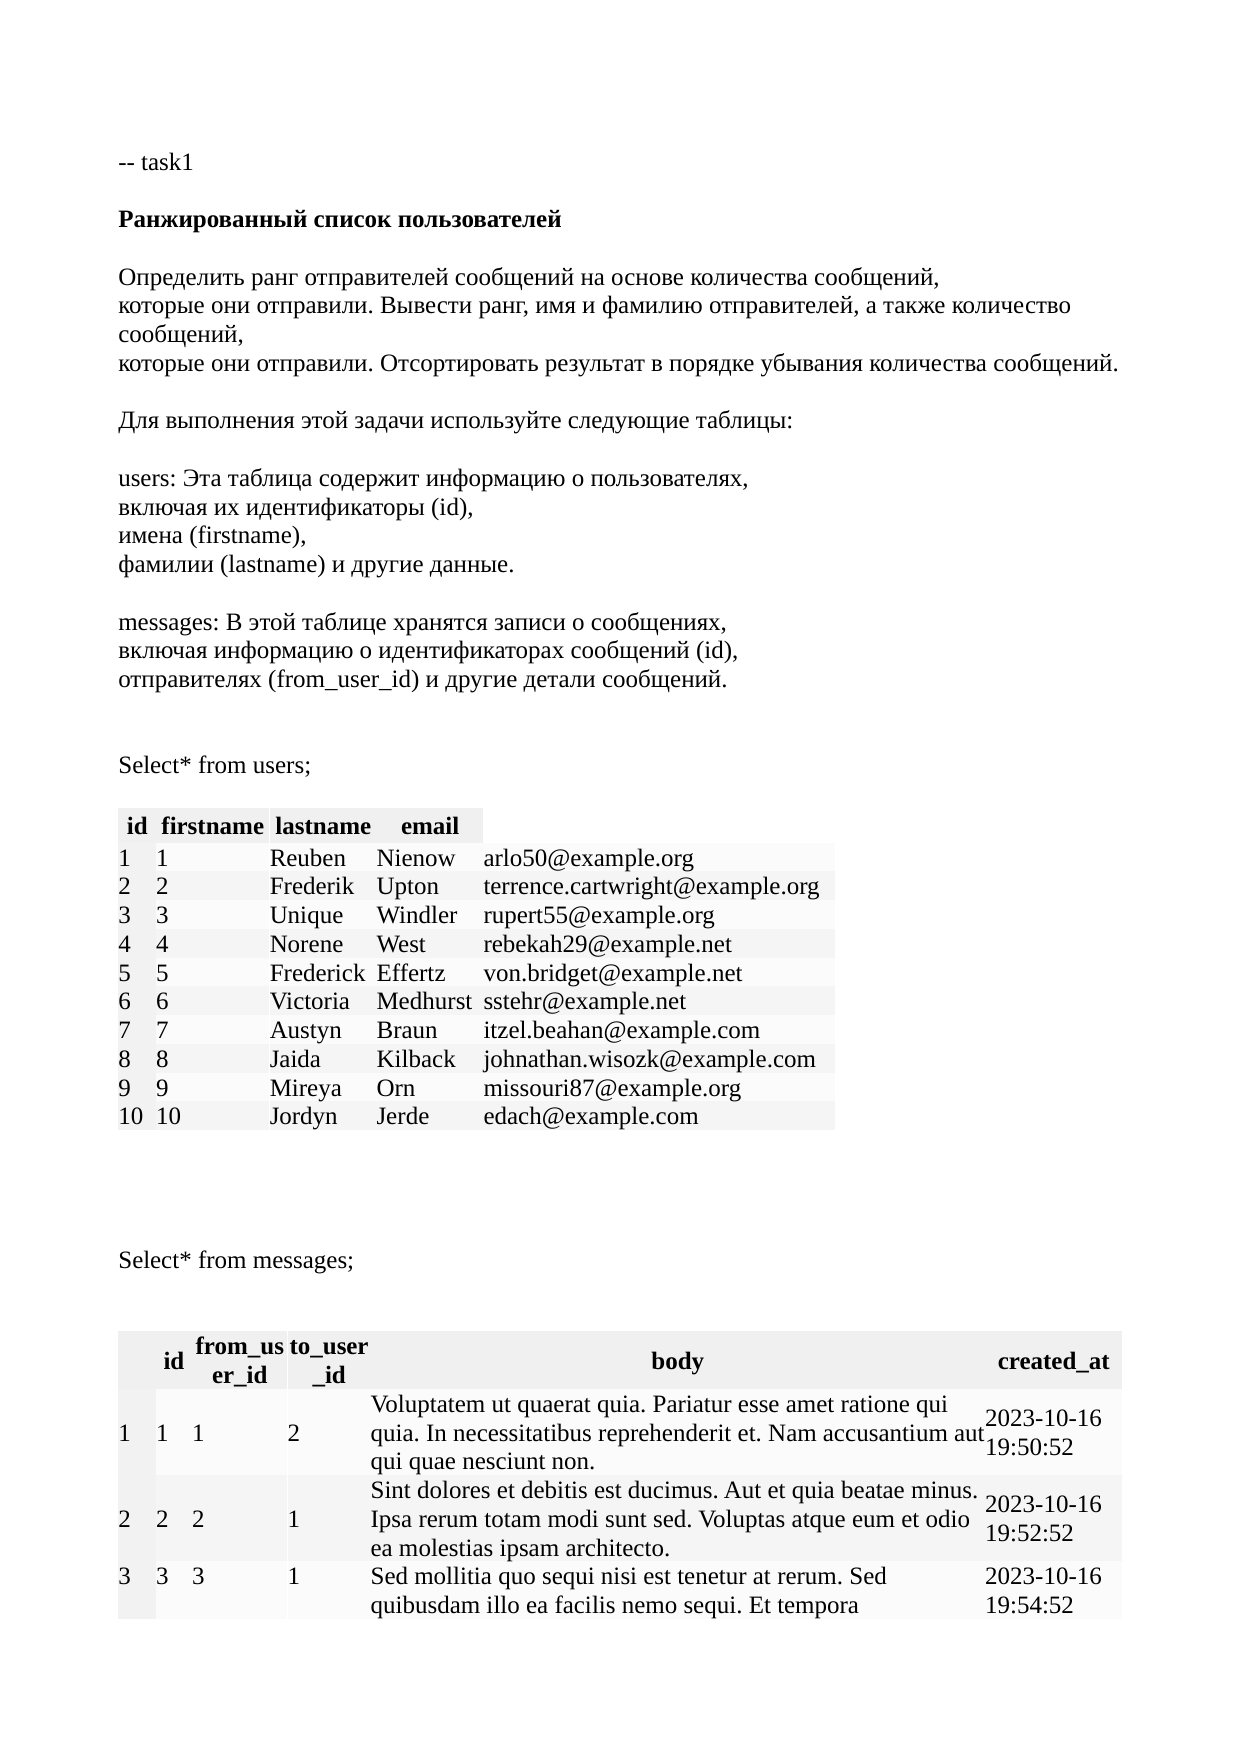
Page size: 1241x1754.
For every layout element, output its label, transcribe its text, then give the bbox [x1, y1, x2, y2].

table_header [483, 808, 835, 843]
table_cell 1 [118, 1389, 156, 1475]
table_cell 2 [156, 1475, 192, 1561]
table_cell 1 [192, 1389, 287, 1475]
table_header id [118, 808, 156, 843]
table_cell Kilback [376, 1044, 483, 1073]
table_cell 3 [156, 900, 269, 929]
table_header to_user_id [288, 1331, 370, 1389]
text Для выполнения этой задачи используйте следующие таблицы: [118, 406, 1122, 434]
table_cell 4 [156, 929, 269, 958]
text Select* from users; [118, 751, 1122, 779]
table_cell missouri87@example.org [483, 1073, 835, 1101]
table_cell rebekah29@example.net [483, 929, 835, 958]
table_cell 2 [118, 871, 156, 900]
text включая их идентификаторы (id), [118, 492, 1122, 521]
text которые они отправили. Вывести ранг, имя и фамилию отправителей, а также количество сообщений, [118, 291, 1122, 348]
table_cell Frederik [270, 871, 376, 900]
table_cell 2023-10-16 19:50:52 [985, 1389, 1122, 1475]
table_cell Braun [376, 1015, 483, 1044]
table_cell 1 [156, 1389, 192, 1475]
table_header firstname [156, 808, 269, 843]
text имена (firstname), [118, 521, 1122, 549]
table_cell terrence.cartwright@example.org [483, 871, 835, 900]
table_cell 8 [118, 1044, 156, 1073]
table_cell 1 [288, 1475, 370, 1561]
table_cell Jerde [376, 1101, 483, 1130]
table_cell Orn [376, 1073, 483, 1101]
table_header created_at [985, 1331, 1122, 1389]
text которые они отправили. Отсортировать результат в порядке убывания количества сообщений. [118, 348, 1122, 377]
text фамилии (lastname) и другие данные. [118, 549, 1122, 578]
table_cell itzel.beahan@example.com [483, 1015, 835, 1044]
table_cell 10 [156, 1101, 269, 1130]
table_cell 8 [156, 1044, 269, 1073]
table_cell Frederick [270, 958, 376, 986]
text включая информацию о идентификаторах сообщений (id), [118, 636, 1122, 664]
table_cell Effertz [376, 958, 483, 986]
table_cell arlo50@example.org [483, 843, 835, 871]
table_cell Windler [376, 900, 483, 929]
text -- task1 [118, 147, 1122, 176]
table_cell 6 [118, 986, 156, 1015]
table_header id [156, 1331, 192, 1389]
table_cell 1 [156, 843, 269, 871]
text Определить ранг отправителей сообщений на основе количества сообщений, [118, 262, 1122, 291]
table_cell Jaida [270, 1044, 376, 1073]
text отправителях (from_user_id) и другие детали сообщений. [118, 664, 1122, 693]
table_cell 2 [192, 1475, 287, 1561]
table_cell 2 [156, 871, 269, 900]
table_cell edach@example.com [483, 1101, 835, 1130]
table_header [118, 1331, 156, 1389]
table_cell Medhurst [376, 986, 483, 1015]
table_cell rupert55@example.org [483, 900, 835, 929]
table_cell 10 [118, 1101, 156, 1130]
table_cell Sint dolores et debitis est ducimus. Aut et quia beatae minus. Ipsa rerum totam modi sunt sed. Voluptas atque eum et odio ea molestias ipsam architecto. [370, 1475, 985, 1561]
table_cell 5 [118, 958, 156, 986]
table_cell Voluptatem ut quaerat quia. Pariatur esse amet ratione qui quia. In necessitatibus reprehenderit et. Nam accusantium aut qui quae nesciunt non. [370, 1389, 985, 1475]
table_cell 3 [118, 900, 156, 929]
table_cell Unique [270, 900, 376, 929]
table_cell 3 [156, 1561, 192, 1619]
table_cell Sed mollitia quo sequi nisi est tenetur at rerum. Sed quibusdam illo ea facilis nemo sequi. Et tempora [370, 1561, 985, 1619]
table_header email [376, 808, 483, 843]
table_cell 7 [118, 1015, 156, 1044]
table_cell Upton [376, 871, 483, 900]
table_header body [370, 1331, 985, 1389]
table_cell 2023-10-16 19:52:52 [985, 1475, 1122, 1561]
table_cell 7 [156, 1015, 269, 1044]
table_cell Mireya [270, 1073, 376, 1101]
table_cell 6 [156, 986, 269, 1015]
table_cell 4 [118, 929, 156, 958]
table_cell 2 [288, 1389, 370, 1475]
table_cell von.bridget@example.net [483, 958, 835, 986]
table_cell Jordyn [270, 1101, 376, 1130]
table_cell 5 [156, 958, 269, 986]
table_cell West [376, 929, 483, 958]
table_cell Austyn [270, 1015, 376, 1044]
table_cell 1 [288, 1561, 370, 1619]
table_header from_user_id [192, 1331, 287, 1389]
table_cell johnathan.wisozk@example.com [483, 1044, 835, 1073]
table_cell 3 [192, 1561, 287, 1619]
table_cell Nienow [376, 843, 483, 871]
text messages: В этой таблице хранятся записи о сообщениях, [118, 607, 1122, 636]
table_cell Reuben [270, 843, 376, 871]
table_cell 2 [118, 1475, 156, 1561]
table_cell Victoria [270, 986, 376, 1015]
text Ранжированный список пользователей [118, 204, 1122, 233]
table_header lastname [270, 808, 376, 843]
table_cell 9 [156, 1073, 269, 1101]
table_cell 1 [118, 843, 156, 871]
text Select* from messages; [118, 1245, 1122, 1274]
table_cell sstehr@example.net [483, 986, 835, 1015]
text users: Эта таблица содержит информацию о пользователях, [118, 463, 1122, 492]
table_cell Norene [270, 929, 376, 958]
table_cell 9 [118, 1073, 156, 1101]
table_cell 2023-10-16 19:54:52 [985, 1561, 1122, 1619]
table_cell 3 [118, 1561, 156, 1619]
